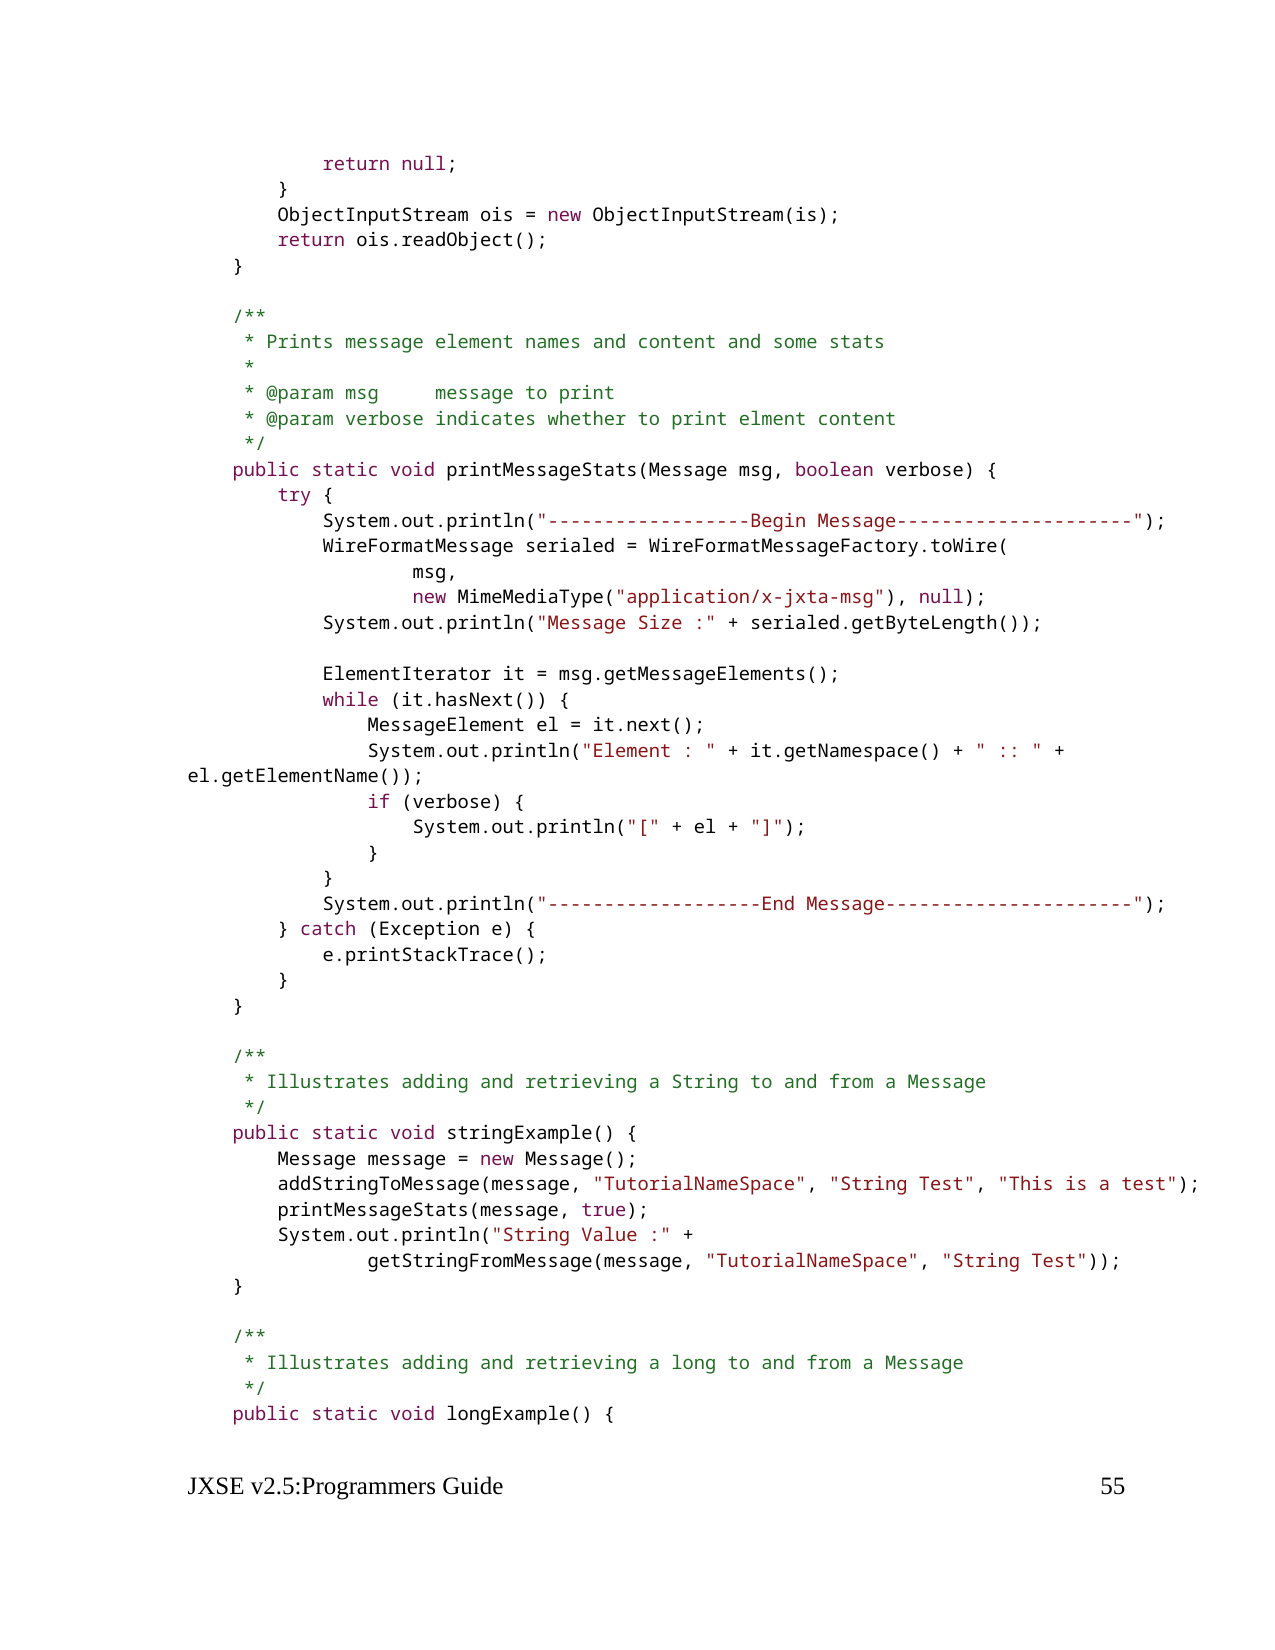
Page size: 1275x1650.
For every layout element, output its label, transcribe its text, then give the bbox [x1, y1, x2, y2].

text return null; [187, 150, 1125, 176]
text } [187, 992, 1125, 1018]
text } [187, 252, 1125, 278]
text */ [187, 431, 1125, 456]
text } [187, 176, 1125, 201]
text while (it.hasNext()) { [187, 686, 1125, 711]
text printMessageStats(message, true); [187, 1196, 1125, 1222]
text try { [187, 482, 1125, 507]
text /** [187, 303, 1125, 329]
text * @param msg message to print [187, 380, 1125, 405]
text * Illustrates adding and retrieving a long to and from a Message [187, 1349, 1125, 1375]
text */ [187, 1094, 1125, 1120]
text addStringToMessage(message, "TutorialNameSpace", "String Test", "This is a test"); [187, 1171, 1244, 1196]
text */ [187, 1375, 1125, 1401]
text * Illustrates adding and retrieving a String to and from a Message [187, 1069, 1125, 1094]
text System.out.println("String Value :" + [187, 1222, 1125, 1247]
text } catch (Exception e) { [187, 916, 1125, 941]
text System.out.println("-------------------End Message----------------------"); [187, 890, 1275, 916]
text ObjectInputStream ois = new ObjectInputStream(is); [187, 201, 1125, 227]
text Message message = new Message(); [187, 1145, 1125, 1171]
text WireFormatMessage serialed = WireFormatMessageFactory.toWire( [187, 533, 1125, 558]
text * @param verbose indicates whether to print elment content [187, 405, 1125, 431]
text } [187, 864, 1125, 890]
text System.out.println("Message Size :" + serialed.getByteLength()); [187, 609, 1125, 635]
text public static void longExample() { [187, 1401, 1125, 1426]
text return ois.readObject(); [187, 227, 1125, 252]
text getStringFromMessage(message, "TutorialNameSpace", "String Test")); [187, 1247, 1125, 1273]
text } [187, 1273, 1125, 1298]
text System.out.println("[" + el + "]"); [187, 813, 1125, 839]
text * [187, 354, 1125, 380]
text } [187, 967, 1125, 992]
text System.out.println("------------------Begin Message---------------------"); [187, 507, 1225, 533]
text /** [187, 1324, 1125, 1349]
text ElementIterator it = msg.getMessageElements(); [187, 660, 1125, 686]
text msg, [187, 558, 1125, 584]
text * Prints message element names and content and some stats [187, 329, 1125, 354]
text e.printStackTrace(); [187, 941, 1125, 967]
text /** [187, 1043, 1125, 1069]
text public static void stringExample() { [187, 1120, 1125, 1145]
text new MimeMediaType("application/x-jxta-msg"), null); [187, 584, 1125, 609]
text MessageElement el = it.next(); [187, 711, 1125, 737]
text public static void printMessageStats(Message msg, boolean verbose) { [187, 456, 1125, 482]
text } [187, 839, 1125, 864]
text System.out.println("Element : " + it.getNamespace() + " :: " + el.getElementName()); [187, 737, 1125, 788]
text if (verbose) { [187, 788, 1125, 813]
